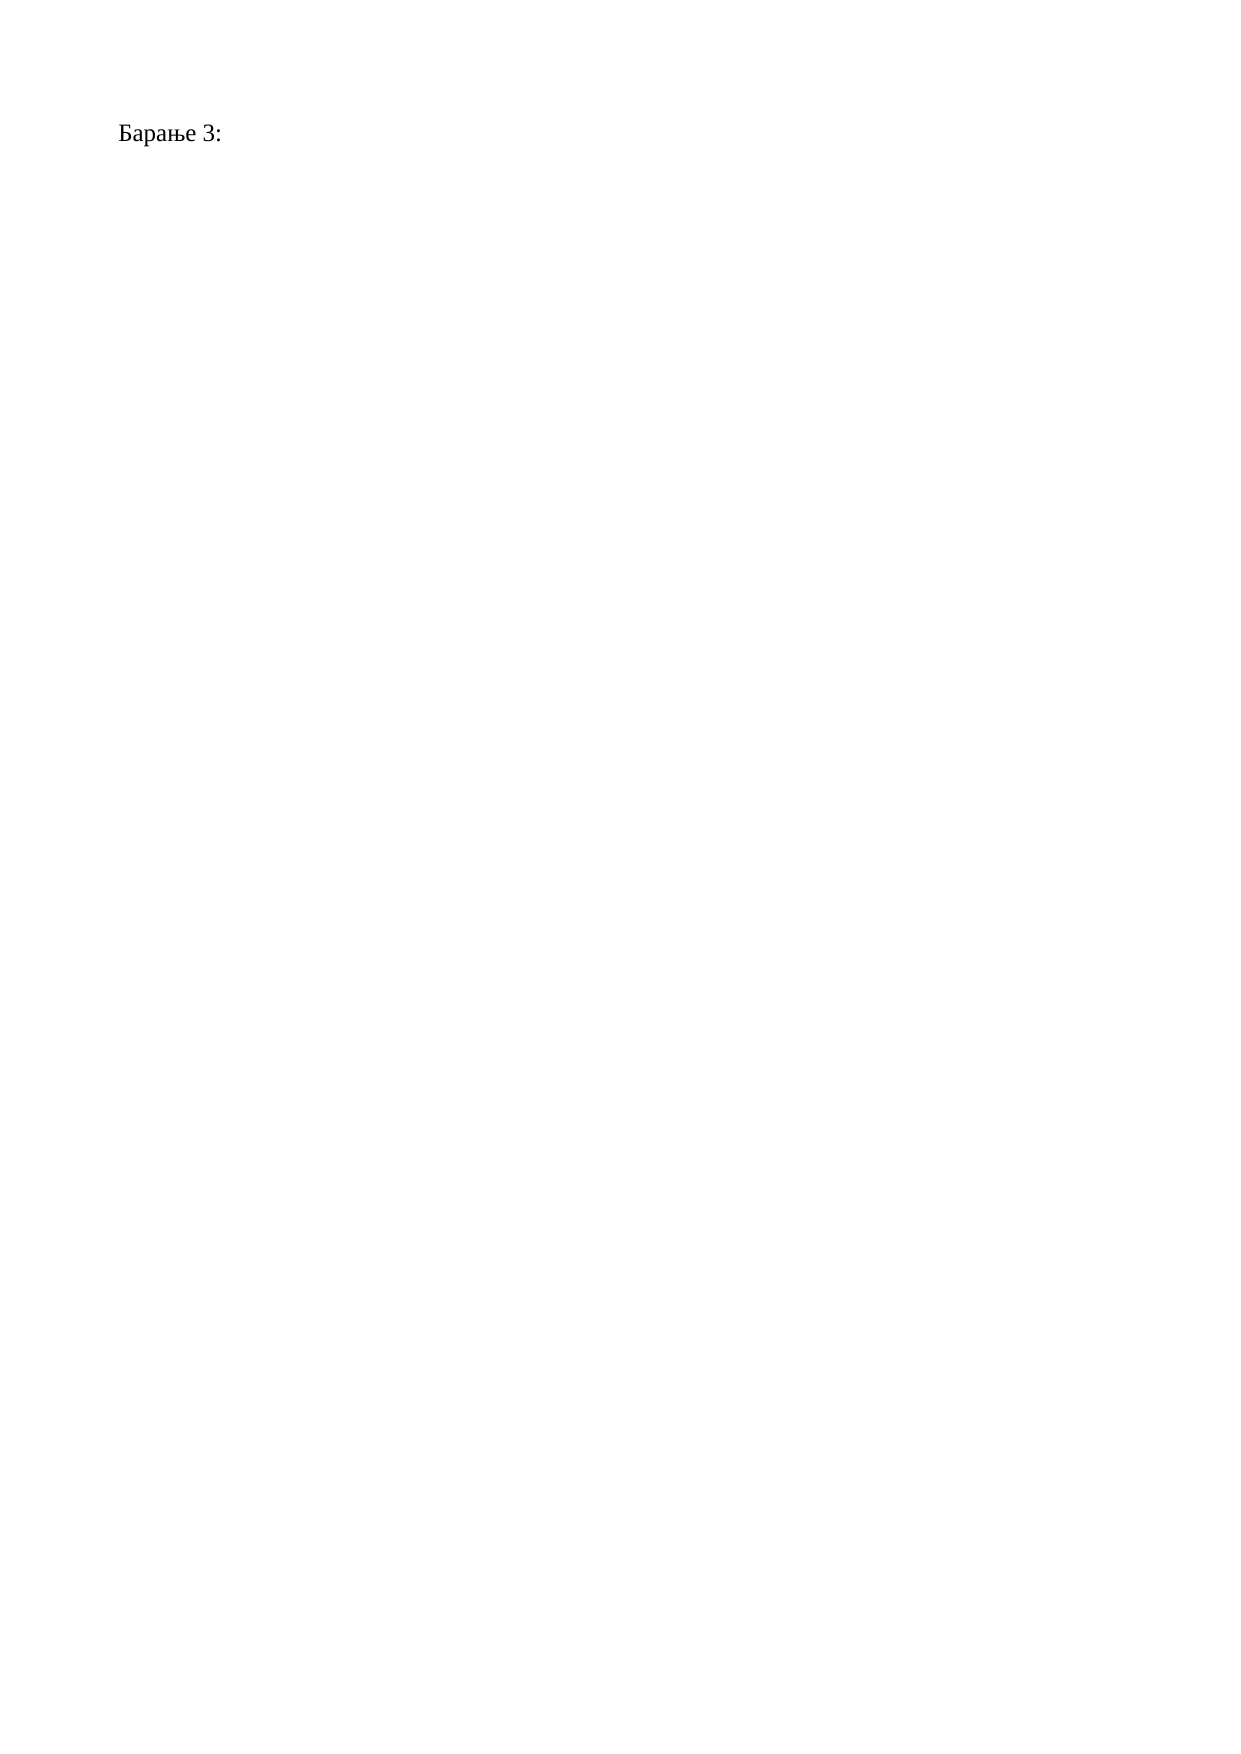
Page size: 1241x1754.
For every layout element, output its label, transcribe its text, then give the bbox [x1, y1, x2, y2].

text Барање 3: [118, 118, 1122, 147]
